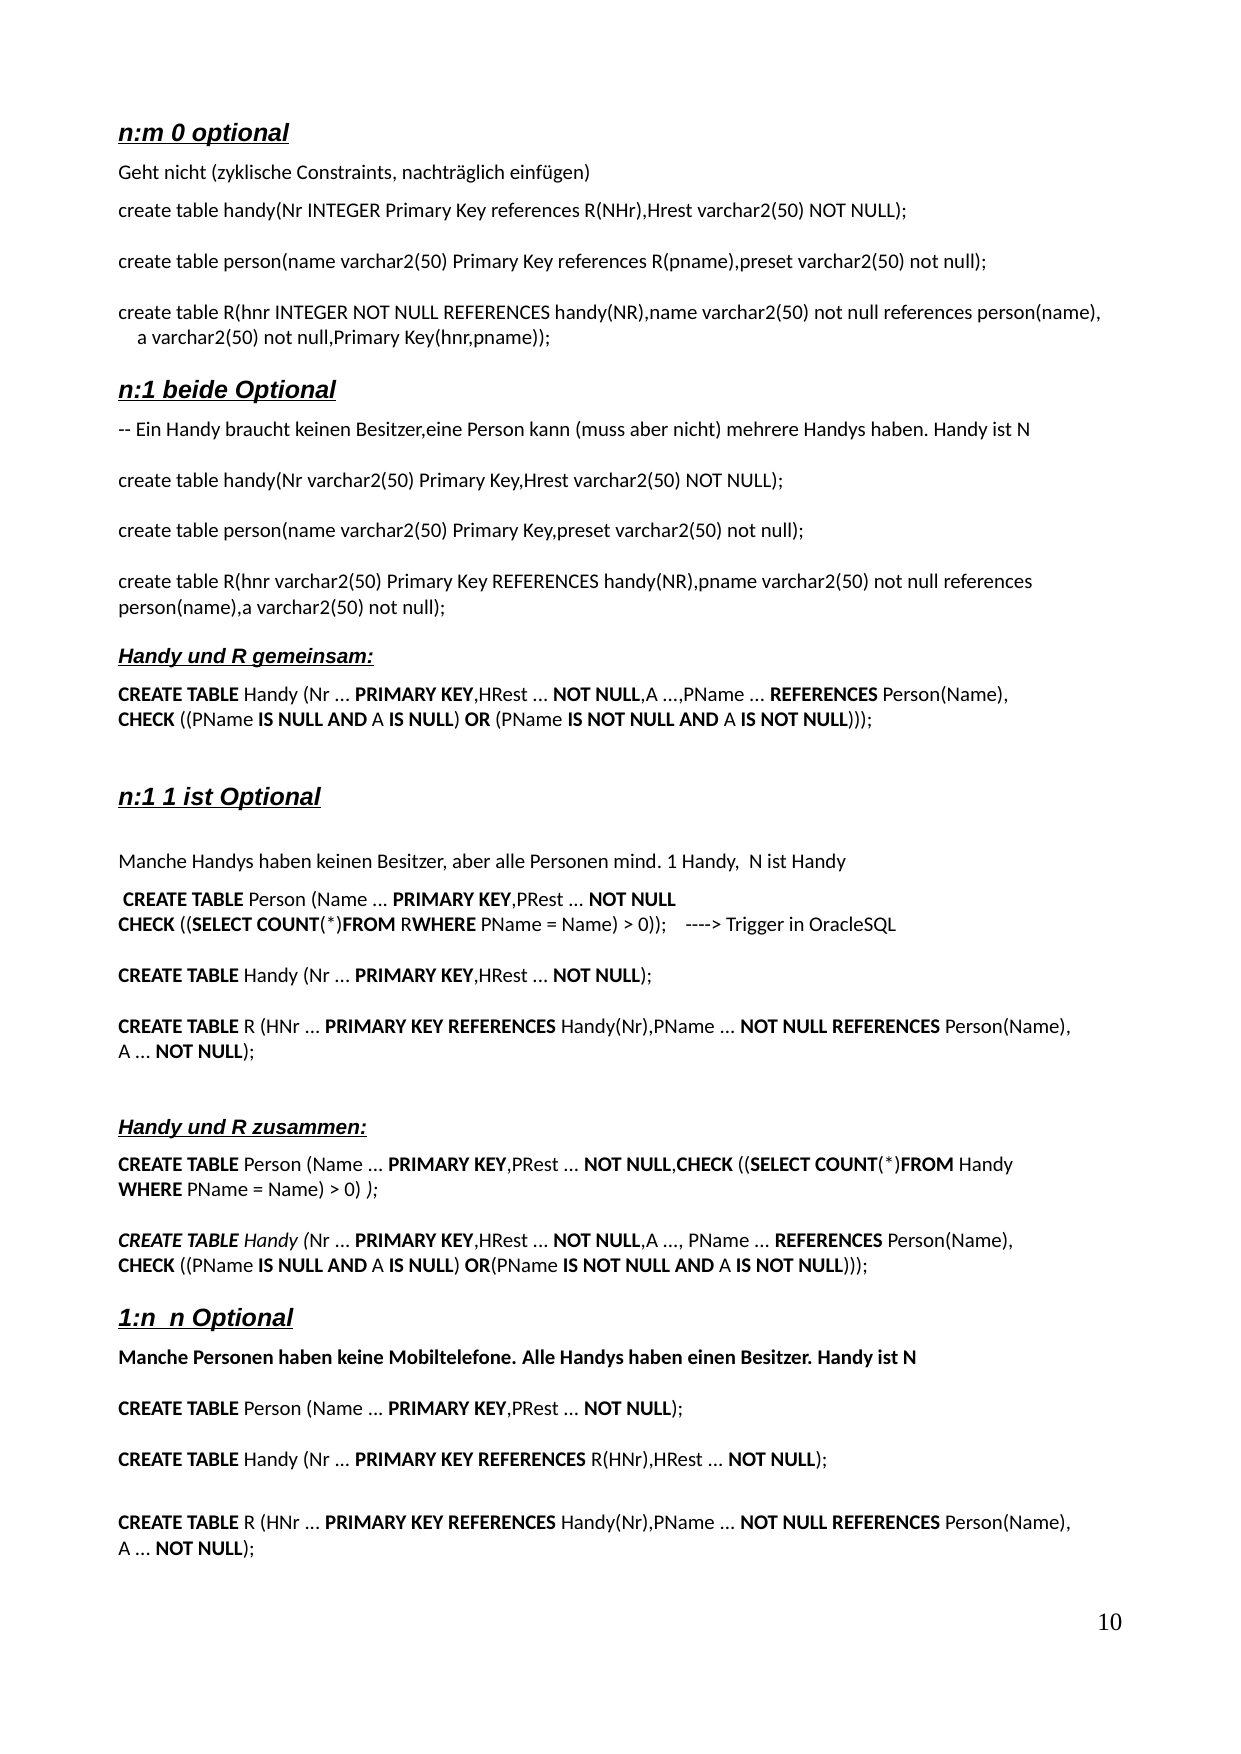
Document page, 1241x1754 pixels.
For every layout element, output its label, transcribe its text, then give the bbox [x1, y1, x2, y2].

text -- Ein Handy braucht keinen Besitzer,eine Person kann (muss aber nicht) mehrere Handys haben. Handy ist N [118, 416, 1122, 441]
text a varchar2(50) not null,Primary Key(hnr,pname)); [118, 324, 1122, 350]
text CHECK ((SELECT COUNT(*)FROM RWHERE PName = Name) > 0)); ----> Trigger in OracleSQL [118, 912, 1122, 937]
subtitle n:1 beide Optional [118, 375, 1122, 403]
text create table handy(Nr INTEGER Primary Key references R(NHr),Hrest varchar2(50) NOT NULL); [118, 197, 1122, 223]
subtitle Handy und R gemeinsam: [118, 644, 1122, 668]
text create table R(hnr INTEGER NOT NULL REFERENCES handy(NR),name varchar2(50) not null references person(name), [118, 299, 1122, 324]
subtitle 1:n n Optional [118, 1303, 1122, 1332]
text Manche Personen haben keine Mobiltelefone. Alle Handys haben einen Besitzer. Handy ist N [118, 1344, 1122, 1370]
subtitle Handy und R zusammen: [118, 1114, 1122, 1138]
subtitle Manche Handys haben keinen Besitzer, aber alle Personen mind. 1 Handy, N ist Handy [118, 848, 1122, 874]
text create table R(hnr varchar2(50) Primary Key REFERENCES handy(NR),pname varchar2(50) not null references person(name),a varchar2(50) not null); [118, 568, 1122, 619]
text A ... NOT NULL); [118, 1535, 1122, 1560]
text create table person(name varchar2(50) Primary Key,preset varchar2(50) not null); [118, 518, 1122, 543]
text create table handy(Nr varchar2(50) Primary Key,Hrest varchar2(50) NOT NULL); [118, 467, 1122, 492]
text CREATE TABLE Person (Name ... PRIMARY KEY,PRest ... NOT NULL); [118, 1395, 1122, 1421]
text CREATE TABLE Handy (Nr ... PRIMARY KEY,HRest ... NOT NULL,A ..., PName ... REFERENCES Person(Name), [118, 1227, 1122, 1253]
subtitle n:m 0 optional [118, 118, 1122, 147]
text CREATE TABLE Person (Name ... PRIMARY KEY,PRest ... NOT NULL [118, 886, 1122, 912]
text CREATE TABLE Handy (Nr ... PRIMARY KEY,HRest ... NOT NULL); [118, 962, 1122, 988]
text WHERE PName = Name) > 0) ); [118, 1176, 1122, 1202]
text CHECK ((PName IS NULL AND A IS NULL) OR(PName IS NOT NULL AND A IS NOT NULL))); [118, 1253, 1122, 1278]
text CREATE TABLE Handy (Nr ... PRIMARY KEY REFERENCES R(HNr),HRest ... NOT NULL); [118, 1446, 1122, 1471]
text create table person(name varchar2(50) Primary Key references R(pname),preset varchar2(50) not null); [118, 248, 1122, 273]
text Geht nicht (zyklische Constraints, nachträglich einfügen) [118, 159, 1122, 185]
text CREATE TABLE Person (Name ... PRIMARY KEY,PRest ... NOT NULL,CHECK ((SELECT COUNT(*)FROM Handy [118, 1151, 1122, 1176]
text CREATE TABLE R (HNr ... PRIMARY KEY REFERENCES Handy(Nr),PName ... NOT NULL REFERENCES Person(Name), [118, 1509, 1122, 1535]
text CREATE TABLE R (HNr ... PRIMARY KEY REFERENCES Handy(Nr),PName ... NOT NULL REFERENCES Person(Name), [118, 1013, 1122, 1039]
text A ... NOT NULL); [118, 1039, 1122, 1064]
text CHECK ((PName IS NULL AND A IS NULL) OR (PName IS NOT NULL AND A IS NOT NULL))); [118, 706, 1122, 732]
subtitle n:1 1 ist Optional [118, 782, 1122, 811]
text CREATE TABLE Handy (Nr ... PRIMARY KEY,HRest ... NOT NULL,A ...,PName ... REFERENCES Person(Name), [118, 681, 1122, 706]
